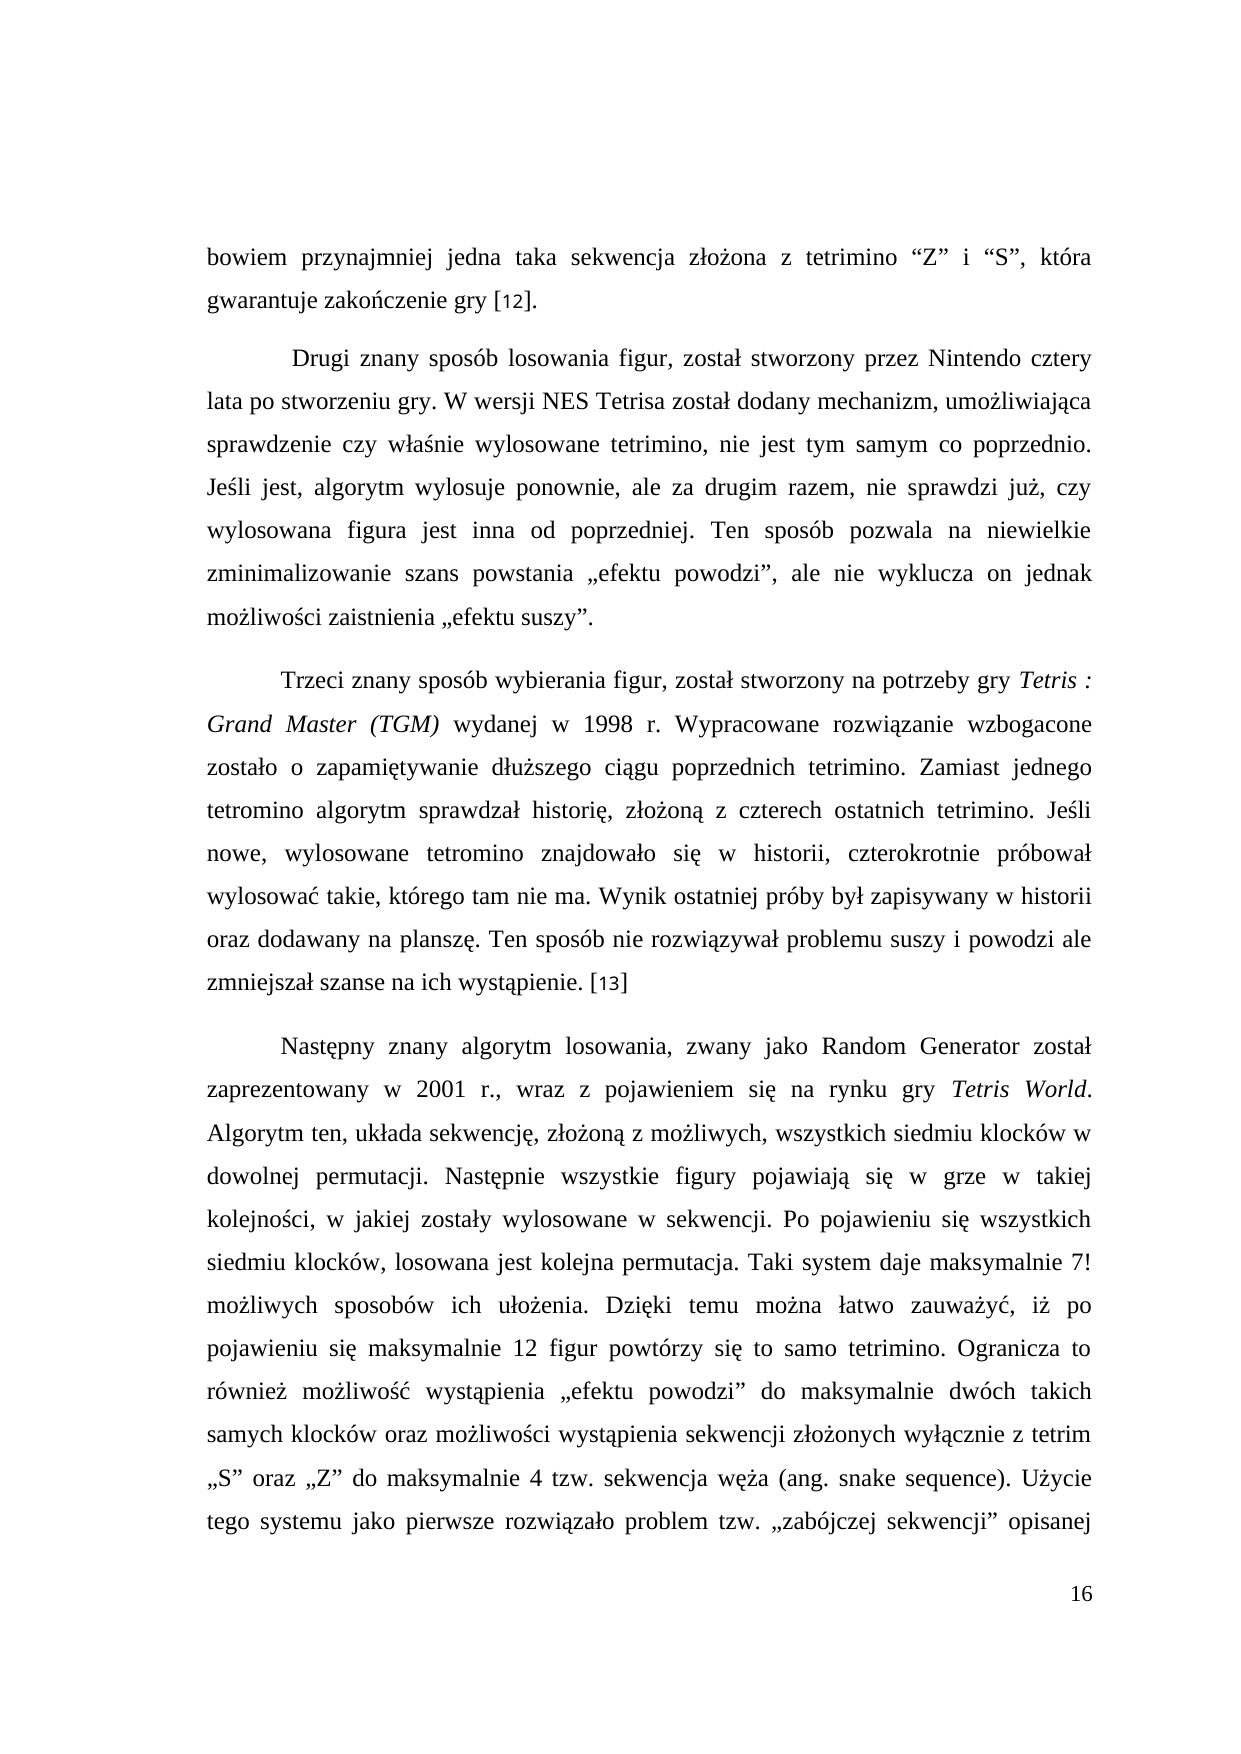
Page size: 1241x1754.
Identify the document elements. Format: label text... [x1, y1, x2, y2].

text bowiem przynajmniej jedna taka sekwencja złożona z tetrimino “Z” i “S”, która gwarantuje zakończenie gry []. [207, 242, 1093, 314]
text Następny znany algorytm losowania, zwany jako Random Generator został zaprezentowany w 2001 r., wraz z pojawieniem się na rynku gry Tetris World. Algorytm ten, układa sekwencję, złożoną z możliwych, wszystkich siedmiu klocków w dowolnej permutacji. Następnie wszystkie figury pojawiają się w grze w takiej kolejności, w jakiej zostały wylosowane w sekwencji. Po pojawieniu się wszystkich siedmiu klocków, losowana jest kolejna permutacja. Taki system daje maksymalnie 7! możliwych sposobów ich ułożenia. Dzięki temu można łatwo zauważyć, iż po pojawieniu się maksymalnie 12 figur powtórzy się to samo tetrimino. Ogranicza to również możliwość wystąpienia „efektu powodzi” do maksymalnie dwóch takich samych klocków oraz możliwości wystąpienia sekwencji złożonych wyłącznie z tetrim „S” oraz „Z” do maksymalnie 4 tzw. sekwencja węża (ang. snake sequence). Użycie tego systemu jako pierwsze rozwiązało problem tzw. „zabójczej sekwencji” opisanej [207, 1031, 1093, 1534]
text Trzeci znany sposób wybierania figur, został stworzony na potrzeby gry Tetris : Grand Master (TGM) wydanej w 1998 r. Wypracowane rozwiązanie wzbogacone zostało o zapamiętywanie dłuższego ciągu poprzednich tetrimino. Zamiast jednego tetromino algorytm sprawdzał historię, złożoną z czterech ostatnich tetrimino. Jeśli nowe, wylosowane tetromino znajdowało się w historii, czterokrotnie próbował wylosować takie, którego tam nie ma. Wynik ostatniej próby był zapisywany w historii oraz dodawany na planszę. Ten sposób nie rozwiązywał problemu suszy i powodzi ale zmniejszał szanse na ich wystąpienie. [] [207, 666, 1093, 996]
text Drugi znany sposób losowania figur, został stworzony przez Nintendo cztery lata po stworzeniu gry. W wersji NES Tetrisa został dodany mechanizm, umożliwiająca sprawdzenie czy właśnie wylosowane tetrimino, nie jest tym samym co poprzednio. Jeśli jest, algorytm wylosuje ponownie, ale za drugim razem, nie sprawdzi już, czy wylosowana figura jest inna od poprzedniej. Ten sposób pozwala na niewielkie zminimalizowanie szans powstania „efektu powodzi”, ale nie wyklucza on jednak możliwości zaistnienia „efektu suszy”. [207, 343, 1093, 630]
